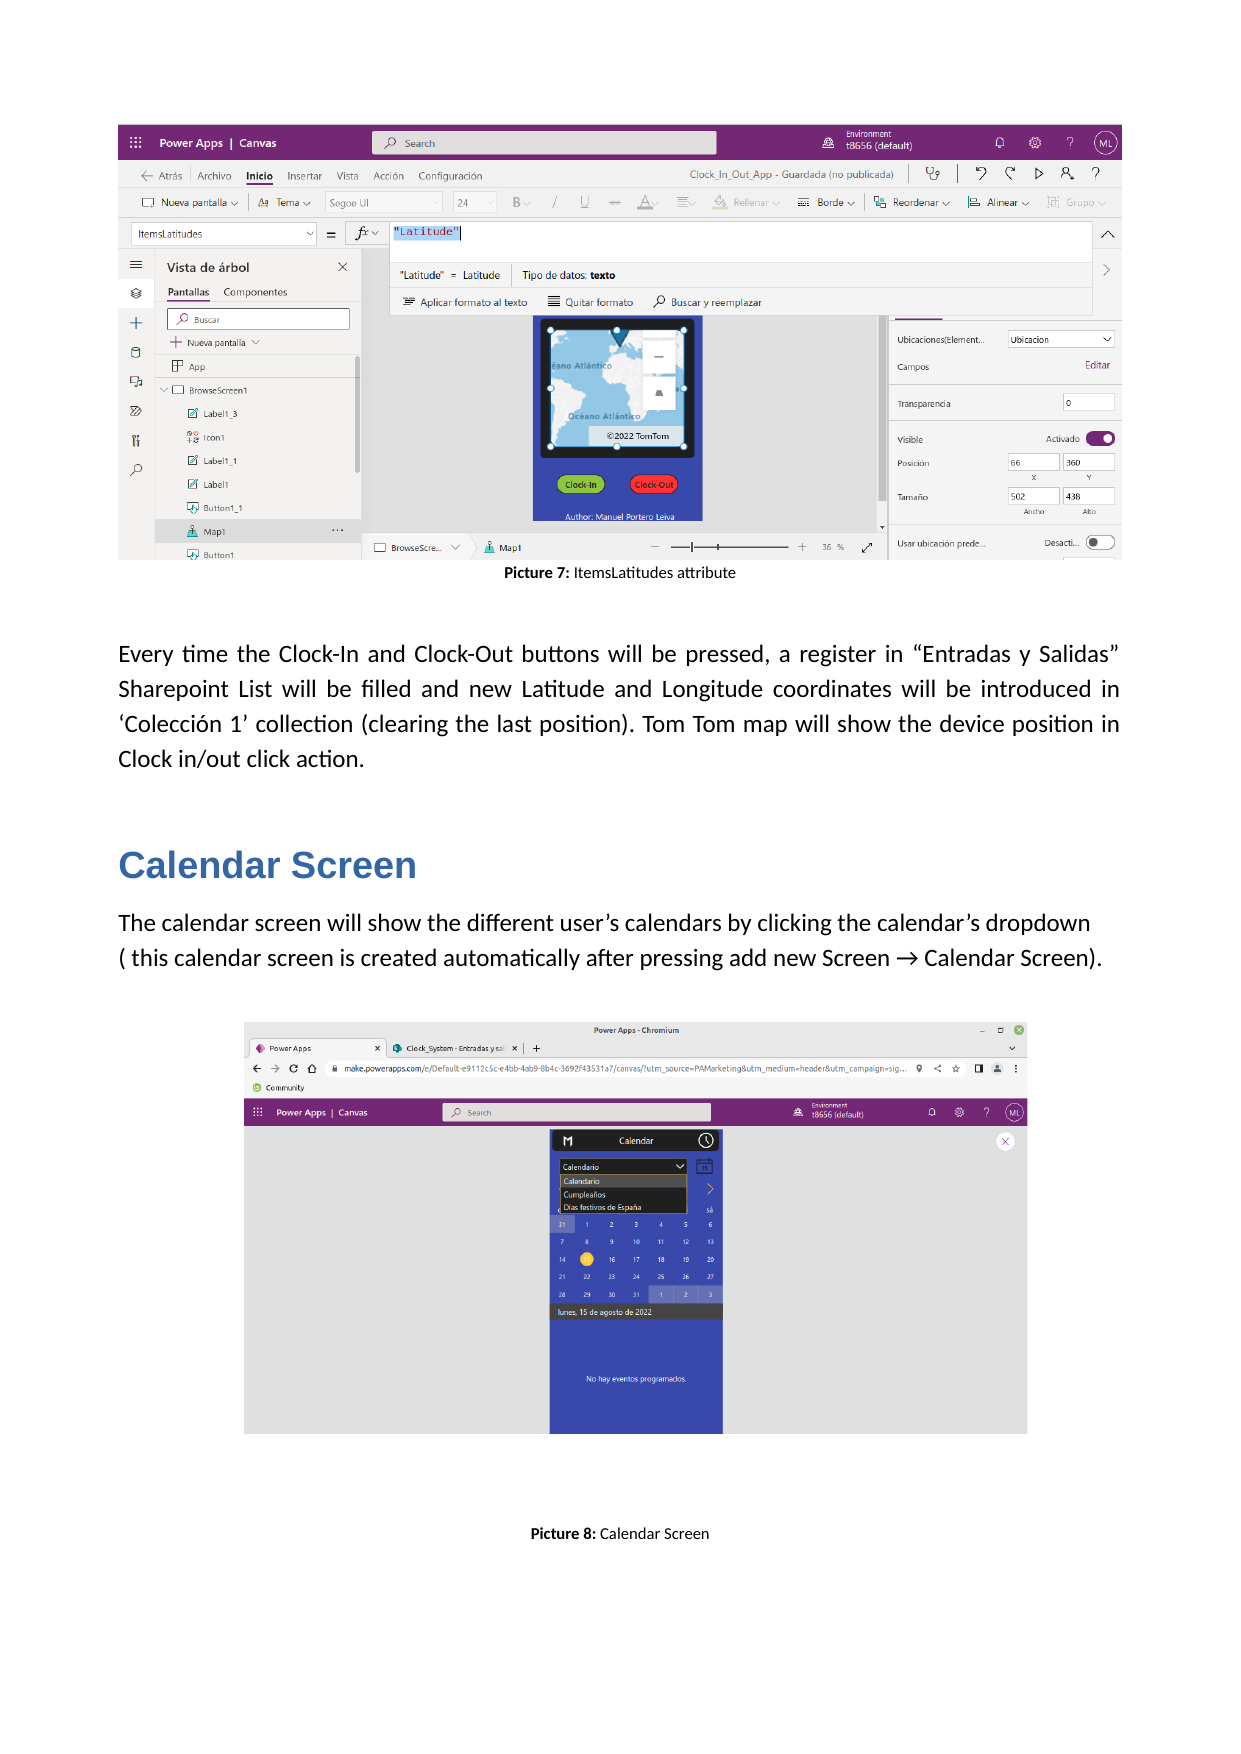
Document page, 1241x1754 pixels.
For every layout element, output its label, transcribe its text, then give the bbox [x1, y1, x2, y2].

text Every time the Clock-In and Clock-Out buttons will be pressed, a register in “Entradas y Salidas” Sharepoint List will be filled and new Latitude and Longitude coordinates will be introduced in ‘Colección 1’ collection (clearing the last position). Tom Tom map will show the device position in Clock in/out click action. [118, 638, 1122, 774]
text The calendar screen will show the different user’s calendars by clicking the calendar’s dropdown ( this calendar screen is created automatically after pressing add new Screen → Calendar Screen). [118, 907, 1122, 973]
text Picture 7: ItemsLatitudes attribute [118, 560, 1122, 583]
text Calendar Screen [118, 843, 1122, 886]
picture [118, 123, 1122, 560]
text [118, 118, 1122, 123]
text Picture 8: Calendar Screen [118, 1523, 1122, 1543]
picture [244, 1022, 1028, 1434]
